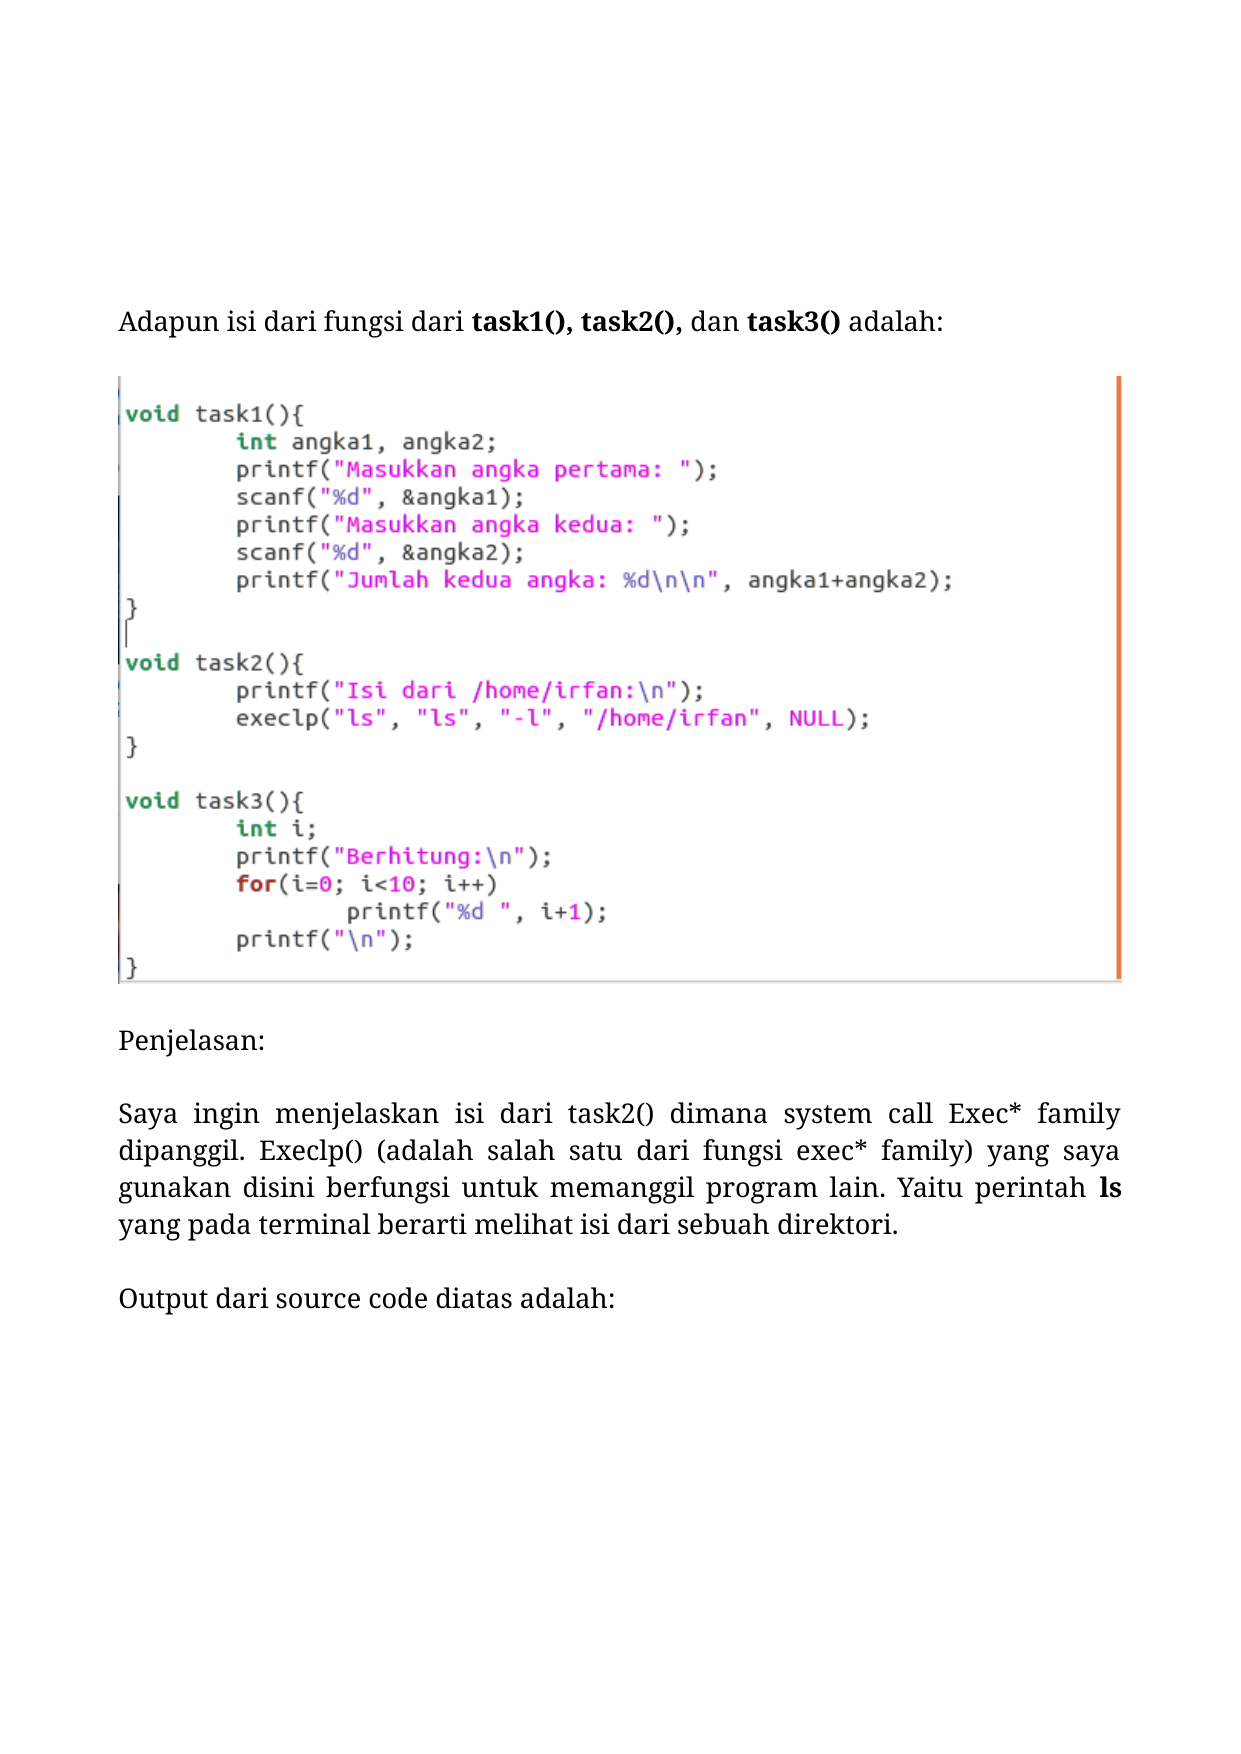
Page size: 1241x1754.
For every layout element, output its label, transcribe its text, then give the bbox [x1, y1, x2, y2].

picture [118, 376, 1123, 984]
text Saya ingin menjelaskan isi dari task2() dimana system call Exec* family dipanggil. Execlp() (adalah salah satu dari fungsi exec* family) yang saya gunakan disini berfungsi untuk memanggil program lain. Yaitu perintah ls yang pada terminal berarti melihat isi dari sebuah direktori. [118, 1095, 1122, 1242]
text Adapun isi dari fungsi dari task1(), task2(), dan task3() adalah: [118, 302, 1122, 339]
text Output dari source code diatas adalah: [118, 1279, 1122, 1316]
text Penjelasan: [118, 1021, 1122, 1058]
